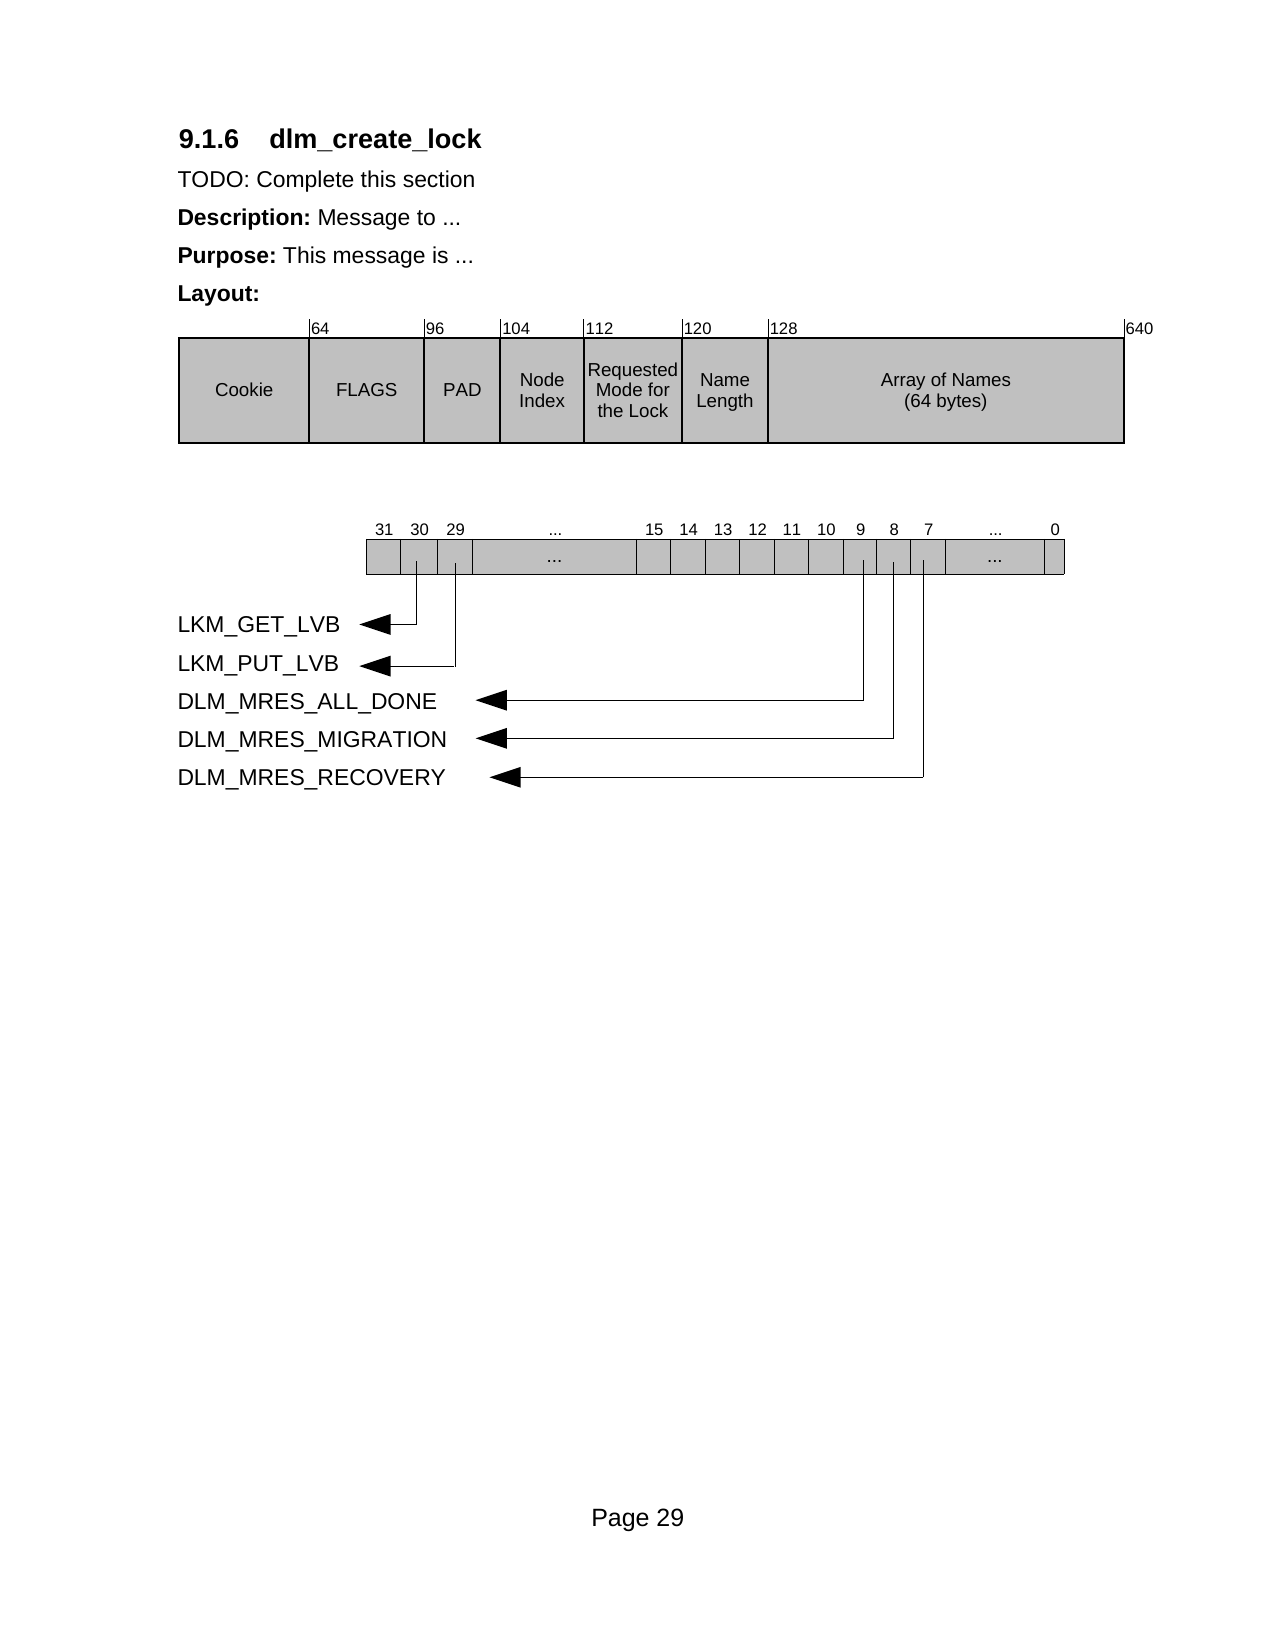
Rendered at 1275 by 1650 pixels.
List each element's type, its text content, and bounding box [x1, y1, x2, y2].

table_cell Node Index [501, 339, 583, 442]
table_header 104 [501, 319, 583, 337]
table_header 64 [310, 319, 424, 337]
table_header 15 [636, 520, 670, 539]
text [864, 650, 893, 676]
text [924, 688, 1157, 714]
table_header 7 [910, 520, 945, 539]
table_header 12 [739, 520, 774, 539]
table_cell [438, 540, 472, 574]
table_header 31 [366, 520, 400, 539]
table_header 29 [437, 520, 472, 539]
table_cell [911, 540, 945, 574]
table_header 30 [400, 520, 437, 539]
text [924, 612, 1157, 638]
table_cell Cookie [180, 339, 308, 442]
table_header 10 [808, 520, 843, 539]
table_header 640 [1125, 319, 1158, 337]
table_cell [706, 540, 739, 574]
subtitle dlm_create_lock [171, 124, 1157, 154]
text [456, 612, 863, 638]
table_header 9 [843, 520, 876, 539]
table_cell [740, 540, 774, 574]
text [894, 650, 923, 676]
text DLM_MRES_MIGRATION [177, 727, 923, 752]
table_header 120 [683, 319, 768, 337]
table_header 112 [584, 319, 682, 337]
table_cell [1125, 337, 1158, 442]
table_header 11 [774, 520, 808, 539]
table_cell [877, 540, 910, 574]
table_header 128 [769, 319, 1124, 337]
text Description: Message to ... [177, 205, 1157, 231]
table_cell [1045, 540, 1064, 574]
table_header ... [945, 520, 1044, 539]
table_cell [809, 540, 843, 574]
text Purpose: This message is ... [177, 243, 1157, 269]
text [924, 650, 1157, 676]
table_cell [844, 540, 876, 574]
table_cell Requested Mode for the Lock [585, 339, 681, 442]
table_cell ... [473, 540, 636, 574]
table_header [179, 319, 309, 337]
table_header 96 [425, 319, 500, 337]
text LKM_PUT_LVB [177, 650, 863, 676]
table_cell PAD [425, 339, 499, 442]
table_cell [401, 540, 437, 574]
table_header 14 [670, 520, 705, 539]
table_cell [637, 540, 670, 574]
table_header 13 [705, 520, 739, 539]
text LKM_GET_LVB [177, 612, 455, 638]
text TODO: Complete this section [177, 167, 1157, 192]
text [894, 688, 923, 714]
table_cell ... [946, 540, 1044, 574]
table_cell [775, 540, 808, 574]
text DLM_MRES_RECOVERY [177, 765, 1157, 790]
table_header ... [472, 520, 636, 539]
table_cell FLAGS [310, 339, 423, 442]
text [864, 612, 893, 638]
text DLM_MRES_ALL_DONE [177, 688, 893, 714]
table_header 8 [876, 520, 910, 539]
table_header 0 [1044, 520, 1064, 539]
table_cell Array of Names (64 bytes) [769, 339, 1123, 442]
table_cell [367, 540, 400, 574]
text Layout: [177, 281, 1157, 307]
text [924, 727, 1157, 752]
table_cell [671, 540, 705, 574]
table_cell Name Length [683, 339, 767, 442]
text [894, 612, 923, 638]
